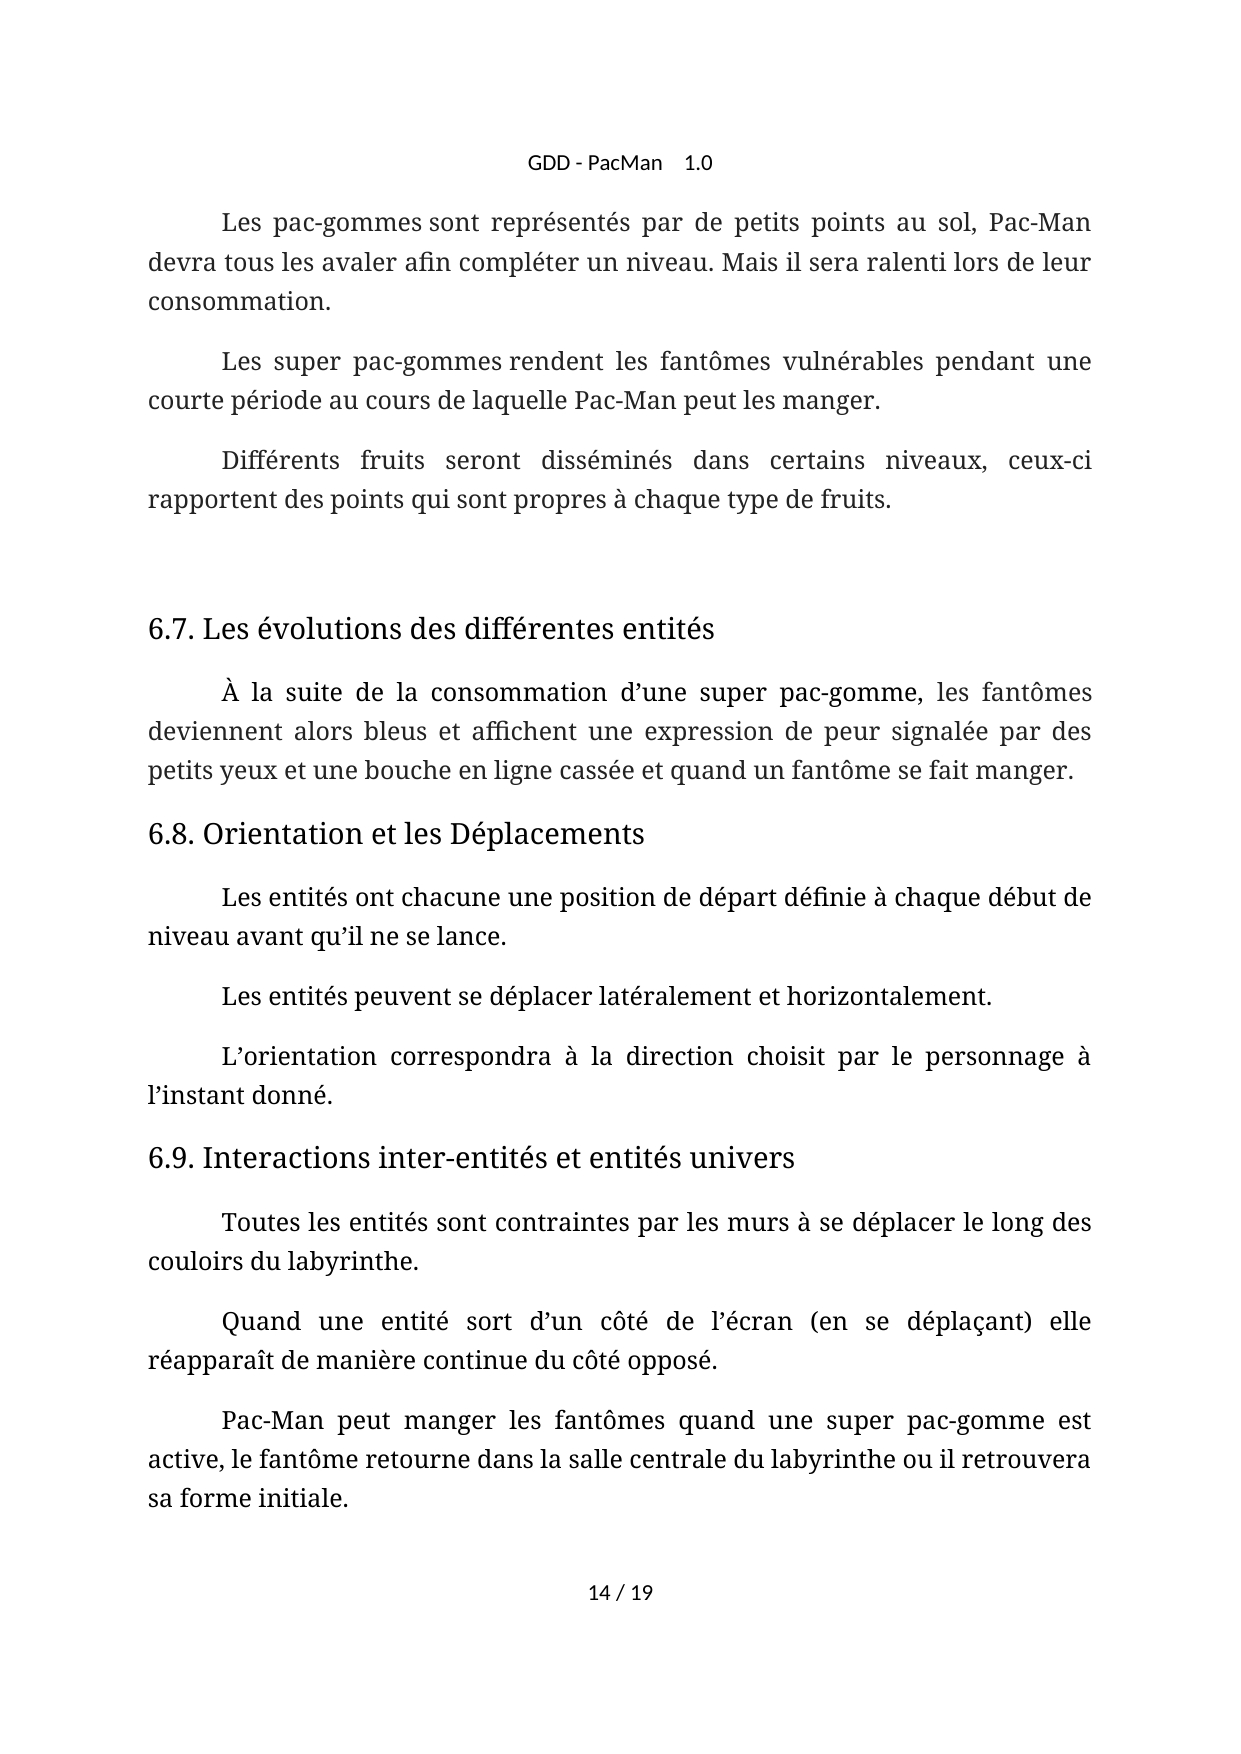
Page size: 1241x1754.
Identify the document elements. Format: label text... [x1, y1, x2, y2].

text Toutes les entités sont contraintes par les murs à se déplacer le long des couloirs du labyrinthe. [148, 1204, 1093, 1277]
text Les super pac-gommes rendent les fantômes vulnérables pendant une courte période au cours de laquelle Pac-Man peut les manger. [148, 343, 1093, 417]
text L’orientation correspondra à la direction choisit par le personnage à l’instant donné. [148, 1039, 1093, 1112]
text Pac-Man peut manger les fantômes quand une super pac-gomme est active, le fantôme retourne dans la salle centrale du labyrinthe ou il retrouvera sa forme initiale. [148, 1403, 1093, 1515]
text Les entités ont chacune une position de départ définie à chaque début de niveau avant qu’il ne se lance. [148, 879, 1093, 953]
text Les entités peuvent se déplacer latéralement et horizontalement. [148, 979, 1093, 1013]
text 6.9. Interactions inter-entités et entités univers [148, 1138, 1093, 1177]
text Quand une entité sort d’un côté de l’écran (en se déplaçant) elle réapparaît de manière continue du côté opposé. [148, 1303, 1093, 1377]
text Les pac-gommes sont représentés par de petits points au sol, Pac-Man devra tous les avaler afin compléter un niveau. Mais il sera ralenti lors de leur consommation. [148, 205, 1093, 317]
text À la suite de la consommation d’une super pac-gomme, les fantômes deviennent alors bleus et affichent une expression de peur signalée par des petits yeux et une bouche en ligne cassée et quand un fantôme se fait manger. [148, 675, 1093, 787]
text 6.7. Les évolutions des différentes entités [148, 608, 1093, 648]
text Différents fruits seront disséminés dans certains niveaux, ceux-ci rapportent des points qui sont propres à chaque type de fruits. [148, 443, 1093, 516]
text 6.8. Orientation et les Déplacements [148, 813, 1093, 853]
